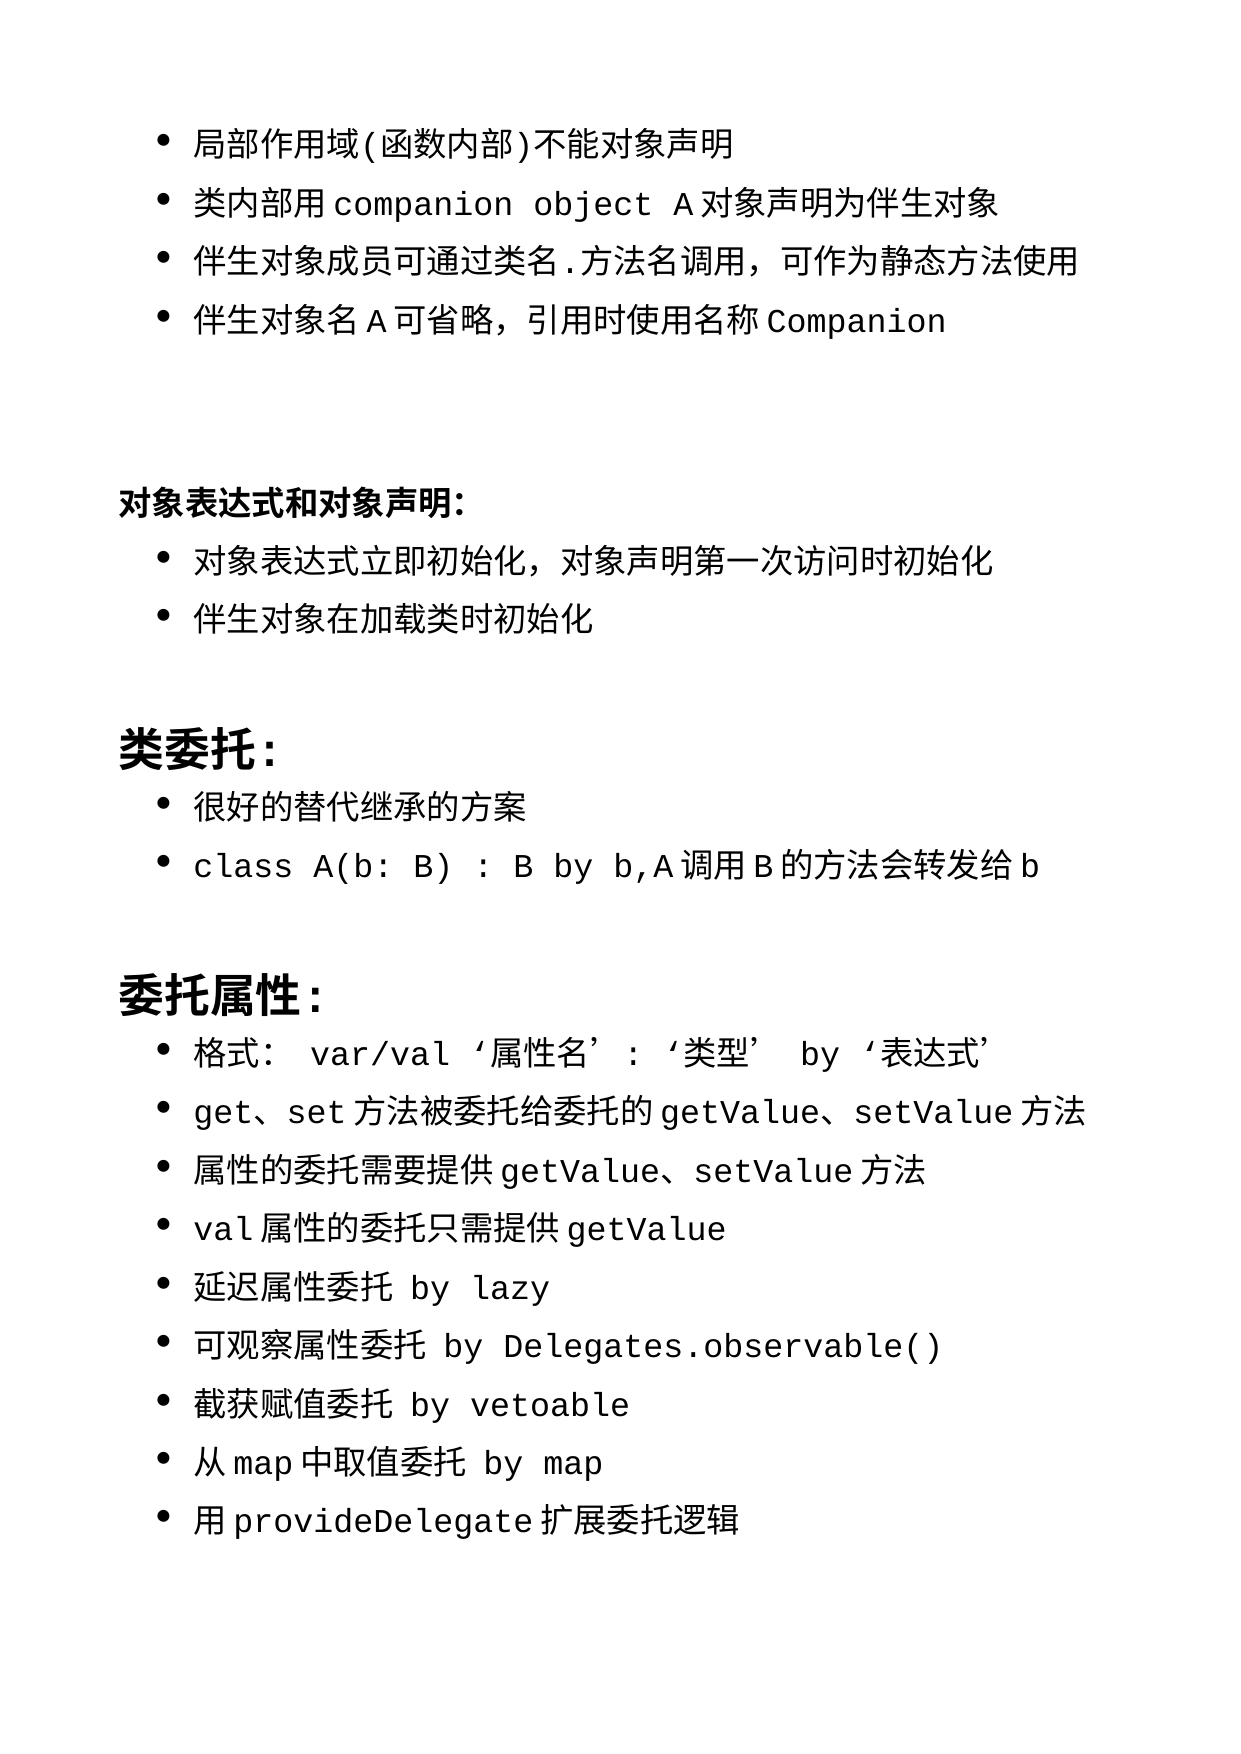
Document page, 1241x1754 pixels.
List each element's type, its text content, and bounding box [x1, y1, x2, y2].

list 类内部用companion object A对象声明为伴生对象 [156, 177, 1122, 225]
list get、set方法被委托给委托的getValue、setValue方法 [156, 1085, 1122, 1134]
list 很好的替代继承的方案 [156, 781, 1122, 829]
list 对象表达式立即初始化，对象声明第一次访问时初始化 [156, 535, 1122, 583]
list 用provideDelegate扩展委托逻辑 [156, 1494, 1122, 1543]
list 伴生对象成员可通过类名.方法名调用，可作为静态方法使用 [156, 235, 1122, 284]
list class A(b: B) : B by b,A调用B的方法会转发给b [156, 839, 1122, 888]
list 伴生对象名A可省略，引用时使用名称Companion [156, 293, 1122, 342]
list 属性的委托需要提供getValue、setValue方法 [156, 1144, 1122, 1192]
text 对象表达式和对象声明： [118, 477, 1122, 525]
list 可观察属性委托 by Delegates.observable() [156, 1319, 1122, 1368]
list val属性的委托只需提供getValue [156, 1202, 1122, 1251]
text 类委托: [118, 714, 1122, 781]
text 委托属性: [118, 960, 1122, 1027]
list 格式： var/val ‘属性名’: ‘类型’ by ‘表达式’ [156, 1027, 1122, 1076]
list 延迟属性委托 by lazy [156, 1261, 1122, 1309]
list 截获赋值委托 by vetoable [156, 1377, 1122, 1426]
list 伴生对象在加载类时初始化 [156, 593, 1122, 641]
list 从map中取值委托 by map [156, 1436, 1122, 1484]
list 局部作用域(函数内部)不能对象声明 [156, 118, 1122, 167]
